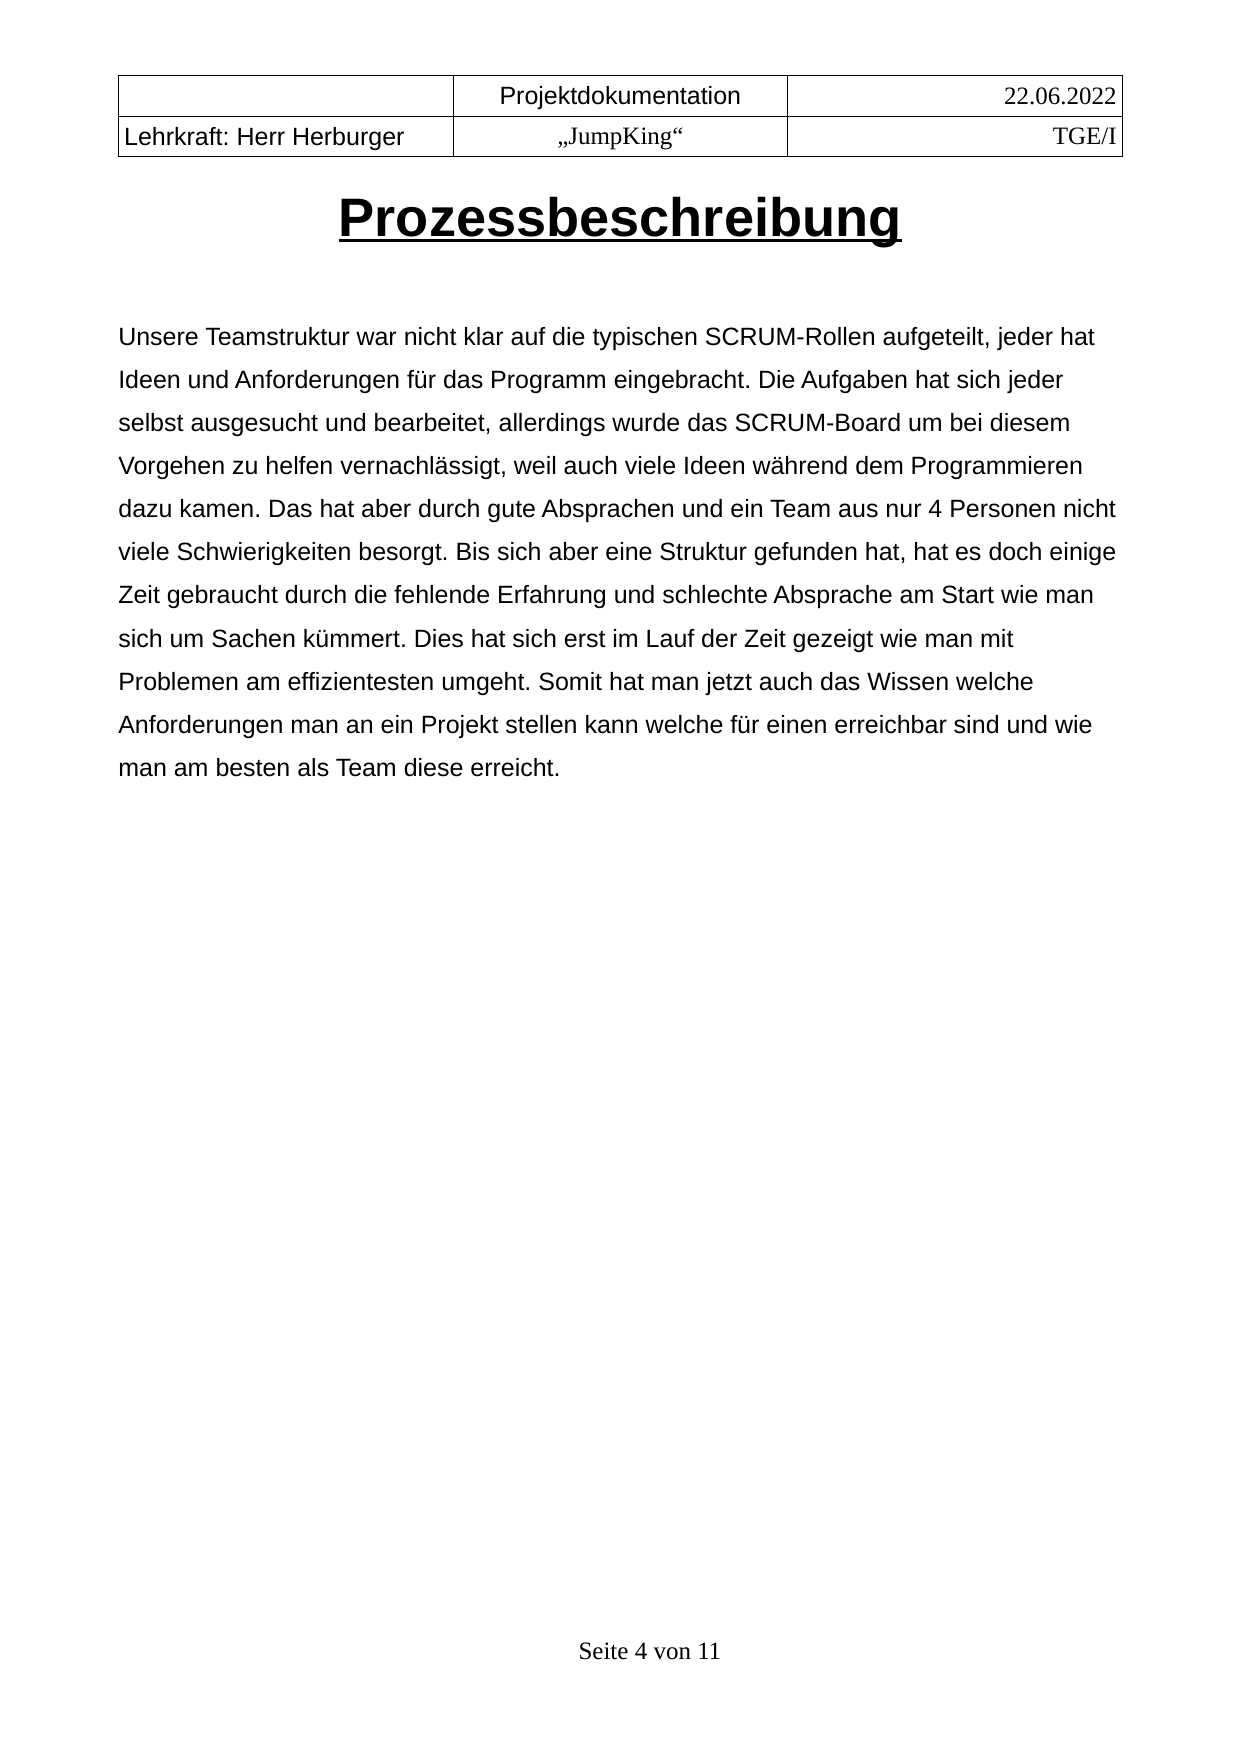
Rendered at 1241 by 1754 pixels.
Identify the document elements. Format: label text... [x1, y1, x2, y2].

text Zeit gebraucht durch die fehlende Erfahrung und schlechte Absprache am Start wie man sich um Sachen kümmert. Dies hat sich erst im Lauf der Zeit gezeigt wie man mit Problemen am effizientesten umgeht. Somit hat man jetzt auch das Wissen welche Anforderungen man an ein Projekt stellen kann welche für einen erreichbar sind und wie man am besten als Team diese erreicht. [118, 581, 1122, 782]
text Prozessbeschreibung [118, 185, 1122, 247]
text Unsere Teamstruktur war nicht klar auf die typischen SCRUM-Rollen aufgeteilt, jeder hat Ideen und Anforderungen für das Programm eingebracht. Die Aufgaben hat sich jeder selbst ausgesucht und bearbeitet, allerdings wurde das SCRUM-Board um bei diesem Vorgehen zu helfen vernachlässigt, weil auch viele Ideen während dem Programmieren dazu kamen. Das hat aber durch gute Absprachen und ein Team aus nur 4 Personen nicht viele Schwierigkeiten besorgt. Bis sich aber eine Struktur gefunden hat, hat es doch einige [118, 322, 1122, 566]
